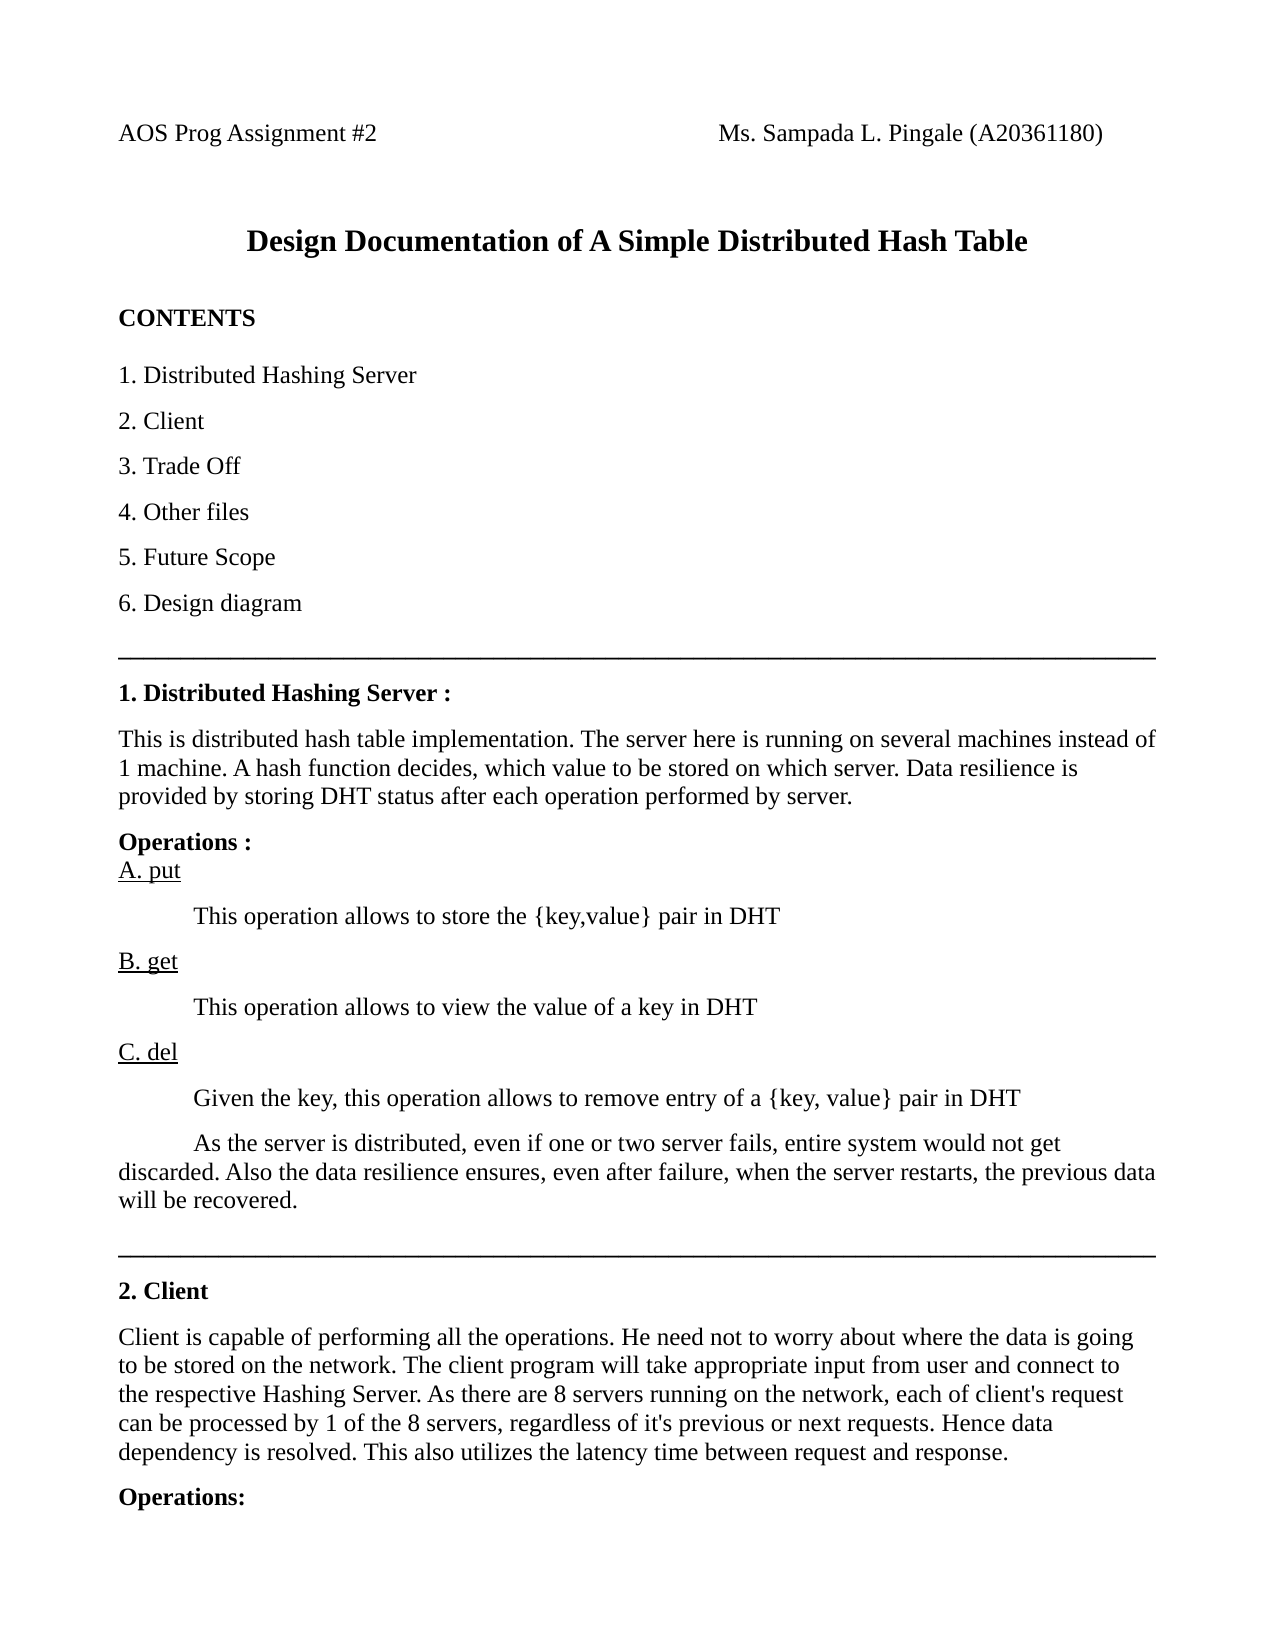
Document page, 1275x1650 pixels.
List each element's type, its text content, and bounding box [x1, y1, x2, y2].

text 3. Trade Off [118, 451, 1157, 480]
text Design Documentation of A Simple Distributed Hash Table [118, 222, 1157, 258]
text 2. Client [118, 406, 1157, 435]
text Operations: [118, 1482, 1157, 1511]
text ___________________________________________________________________________________ [118, 1231, 1157, 1260]
text B. get [118, 946, 1157, 975]
text 6. Design diagram [118, 588, 1157, 616]
text As the server is distributed, even if one or two server fails, entire system would not get discarded. Also the data resilience ensures, even after failure, when the server restarts, the previous data will be recovered. [118, 1128, 1157, 1214]
text 2. Client [118, 1276, 1157, 1305]
text Client is capable of performing all the operations. He need not to worry about where the data is going to be stored on the network. The client program will take appropriate input from user and connect to the respective Hashing Server. As there are 8 servers running on the network, each of client's request can be processed by 1 of the 8 servers, regardless of it's previous or next requests. Hence data dependency is resolved. This also utilizes the latency time between request and response. [118, 1322, 1157, 1466]
text ___________________________________________________________________________________ [118, 633, 1157, 662]
text 1. Distributed Hashing Server [118, 361, 1157, 389]
text This is distributed hash table implementation. The server here is running on several machines instead of 1 machine. A hash function decides, which value to be stored on which server. Data resilience is provided by storing DHT status after each operation performed by server. [118, 724, 1157, 810]
text Given the key, this operation allows to remove entry of a {key, value} pair in DHT [118, 1083, 1157, 1111]
text CONTENTS [118, 303, 1157, 332]
text This operation allows to store the {key,value} pair in DHT [118, 901, 1157, 930]
text This operation allows to view the value of a key in DHT [118, 992, 1157, 1021]
text C. del [118, 1037, 1157, 1066]
text 4. Other files [118, 497, 1157, 526]
text 1. Distributed Hashing Server : [118, 678, 1157, 707]
text Operations : A. put [118, 827, 1157, 884]
text 5. Future Scope [118, 542, 1157, 571]
